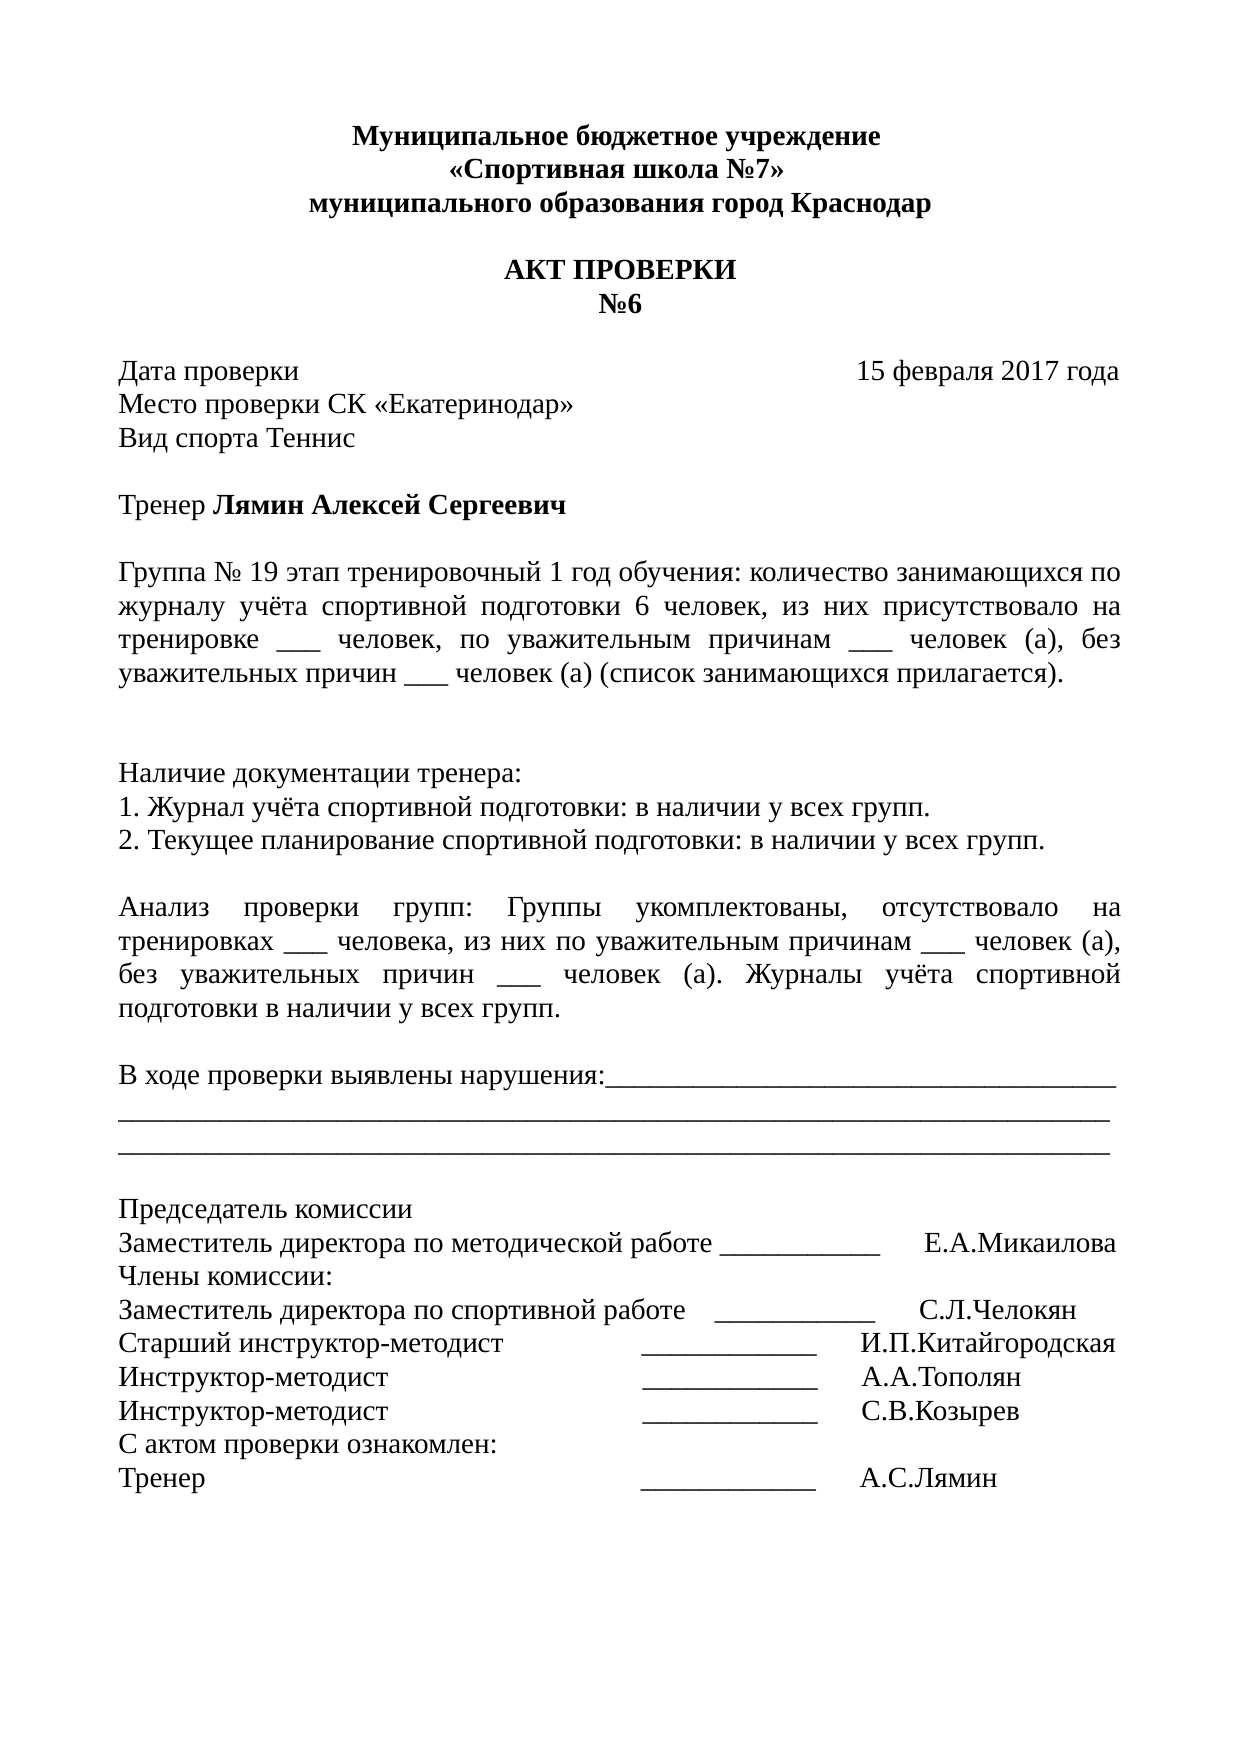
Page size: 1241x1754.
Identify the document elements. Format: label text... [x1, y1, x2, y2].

text Место проверки СК «Екатеринодар» [118, 386, 1122, 420]
text Заместитель директора по спортивной работе ___________ С.Л.Челокян [118, 1292, 1122, 1326]
text Наличие документации тренера: [118, 755, 1122, 789]
text С актом проверки ознакомлен: [118, 1426, 1122, 1460]
text Инструктор-методист ____________ С.В.Козырев [118, 1393, 1122, 1426]
text 2. Текущее планирование спортивной подготовки: в наличии у всех групп. [118, 822, 1122, 856]
text В ходе проверки выявлены нарушения:___________________________________ [118, 1057, 1122, 1091]
text Инструктор-методист ____________ А.А.Тополян [118, 1359, 1122, 1393]
text Дата проверки 15 февраля 2017 года [118, 353, 1122, 386]
text Тренер Лямин Алексей Сергеевич [118, 487, 1122, 521]
text ____________________________________________________________________ [118, 1124, 1122, 1158]
text 1. Журнал учёта спортивной подготовки: в наличии у всех групп. [118, 789, 1122, 822]
text Члены комиссии: [118, 1258, 1122, 1292]
text Группа № 19 этап тренировочный 1 год обучения: количество занимающихся по журналу учёта спортивной подготовки 6 человек, из них присутствовало на тренировке ___ человек, по уважительным причинам ___ человек (а), без уважительных причин ___ человек (а) (список занимающихся прилагается). [118, 554, 1122, 688]
text Председатель комиссии [118, 1191, 1122, 1225]
text Анализ проверки групп: Группы укомплектованы, отсутствовало на тренировках ___ человека, из них по уважительным причинам ___ человек (а), без уважительных причин ___ человек (а). Журналы учёта спортивной подготовки в наличии у всех групп. [118, 889, 1122, 1024]
text Старший инструктор-методист ____________ И.П.Китайгородская [118, 1326, 1122, 1359]
text Заместитель директора по методической работе ___________ Е.А.Микаилова [118, 1225, 1122, 1258]
text №6 [118, 286, 1122, 319]
text Вид спорта Теннис [118, 420, 1122, 453]
text Муниципальное бюджетное учреждение «Спортивная школа №7» муниципального образования город Краснодар [118, 118, 1122, 219]
text Тренер ____________ А.С.Лямин [118, 1460, 1122, 1493]
text ____________________________________________________________________ [118, 1091, 1122, 1124]
text АКТ ПРОВЕРКИ [118, 252, 1122, 286]
